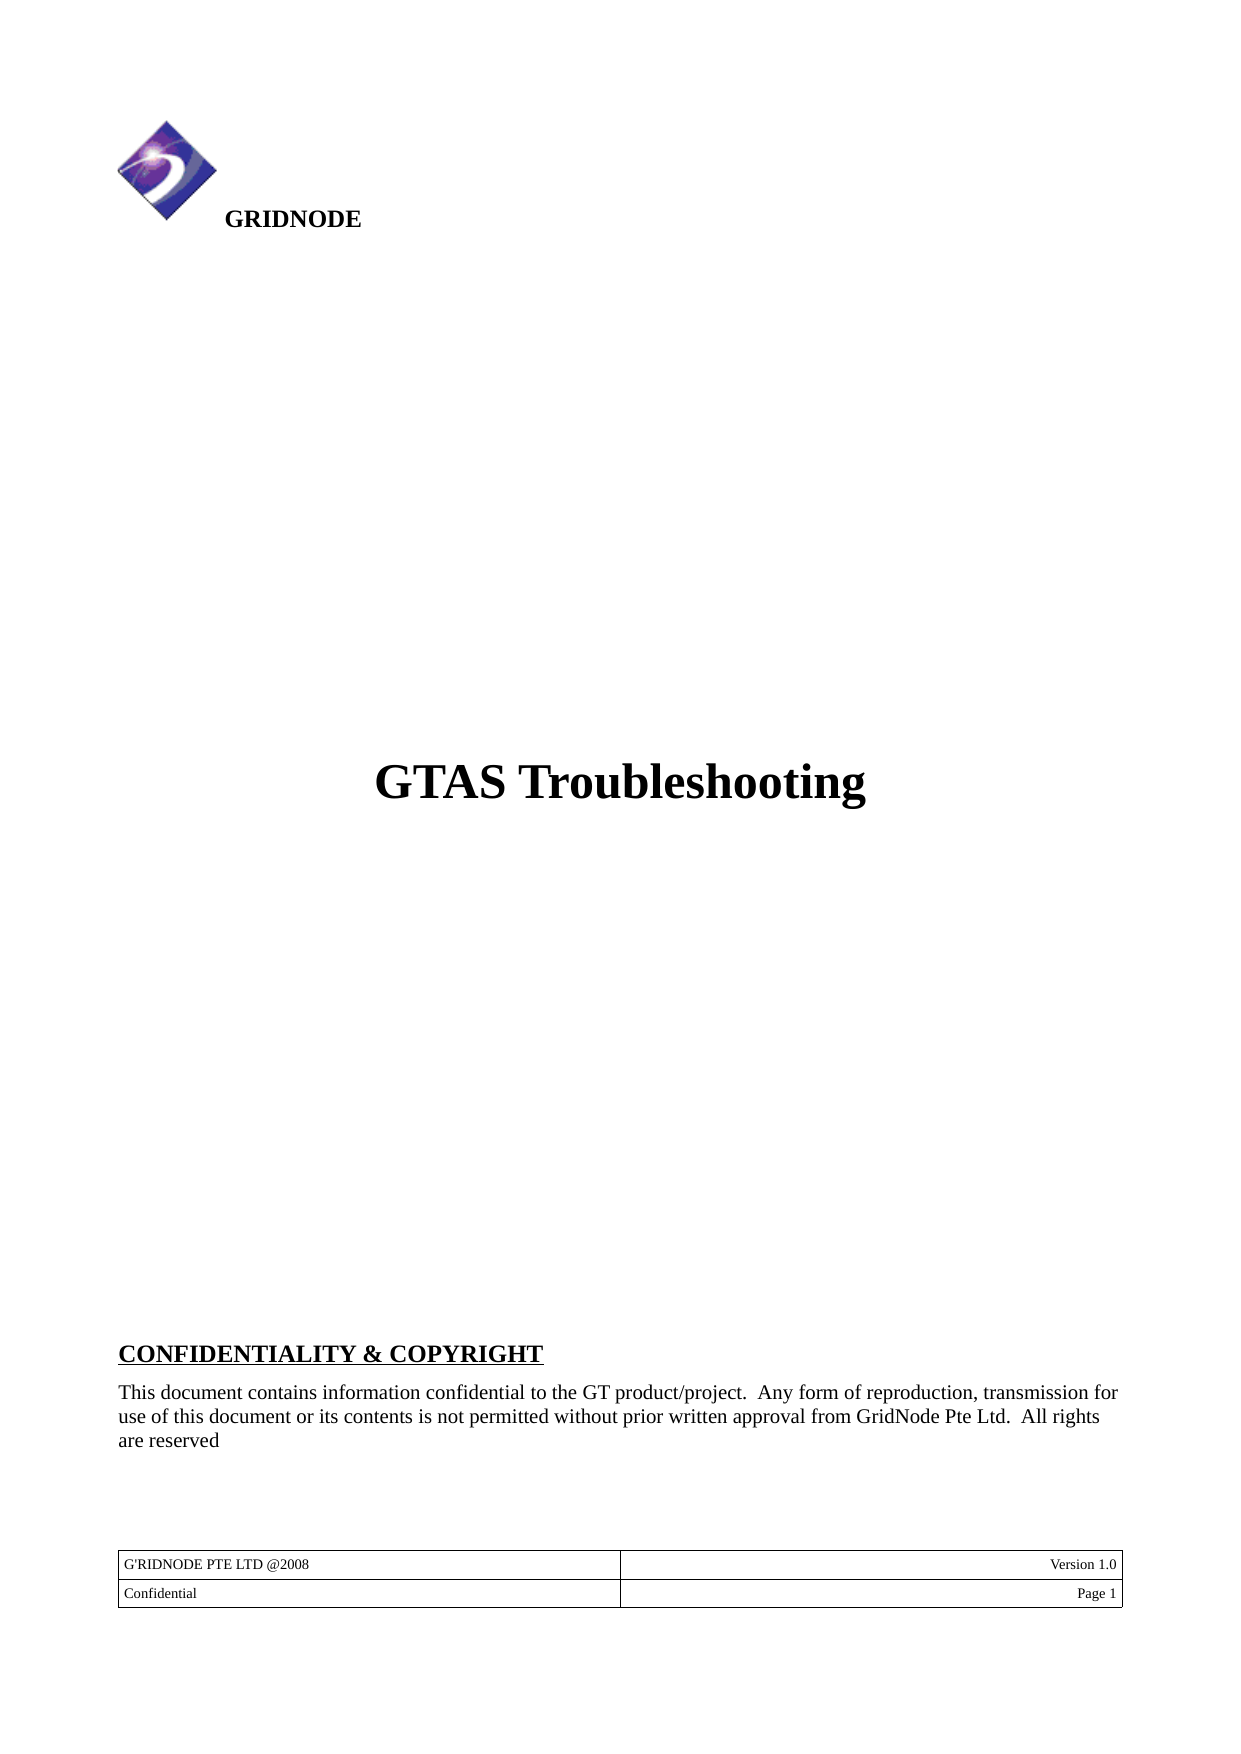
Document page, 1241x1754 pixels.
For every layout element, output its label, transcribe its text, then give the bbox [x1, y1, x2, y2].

table_header This document contains information confidential to the GT product/project. Any form of reproduction, transmission for use of this document or its contents is not permitted without prior written approval from GridNode Pte Ltd. All rights are reserved [118, 1380, 1122, 1482]
picture [117, 120, 220, 222]
text CONFIDENTIALITY & COPYRIGHT [118, 1339, 1122, 1368]
text GTAS Troubleshooting [118, 751, 1122, 809]
